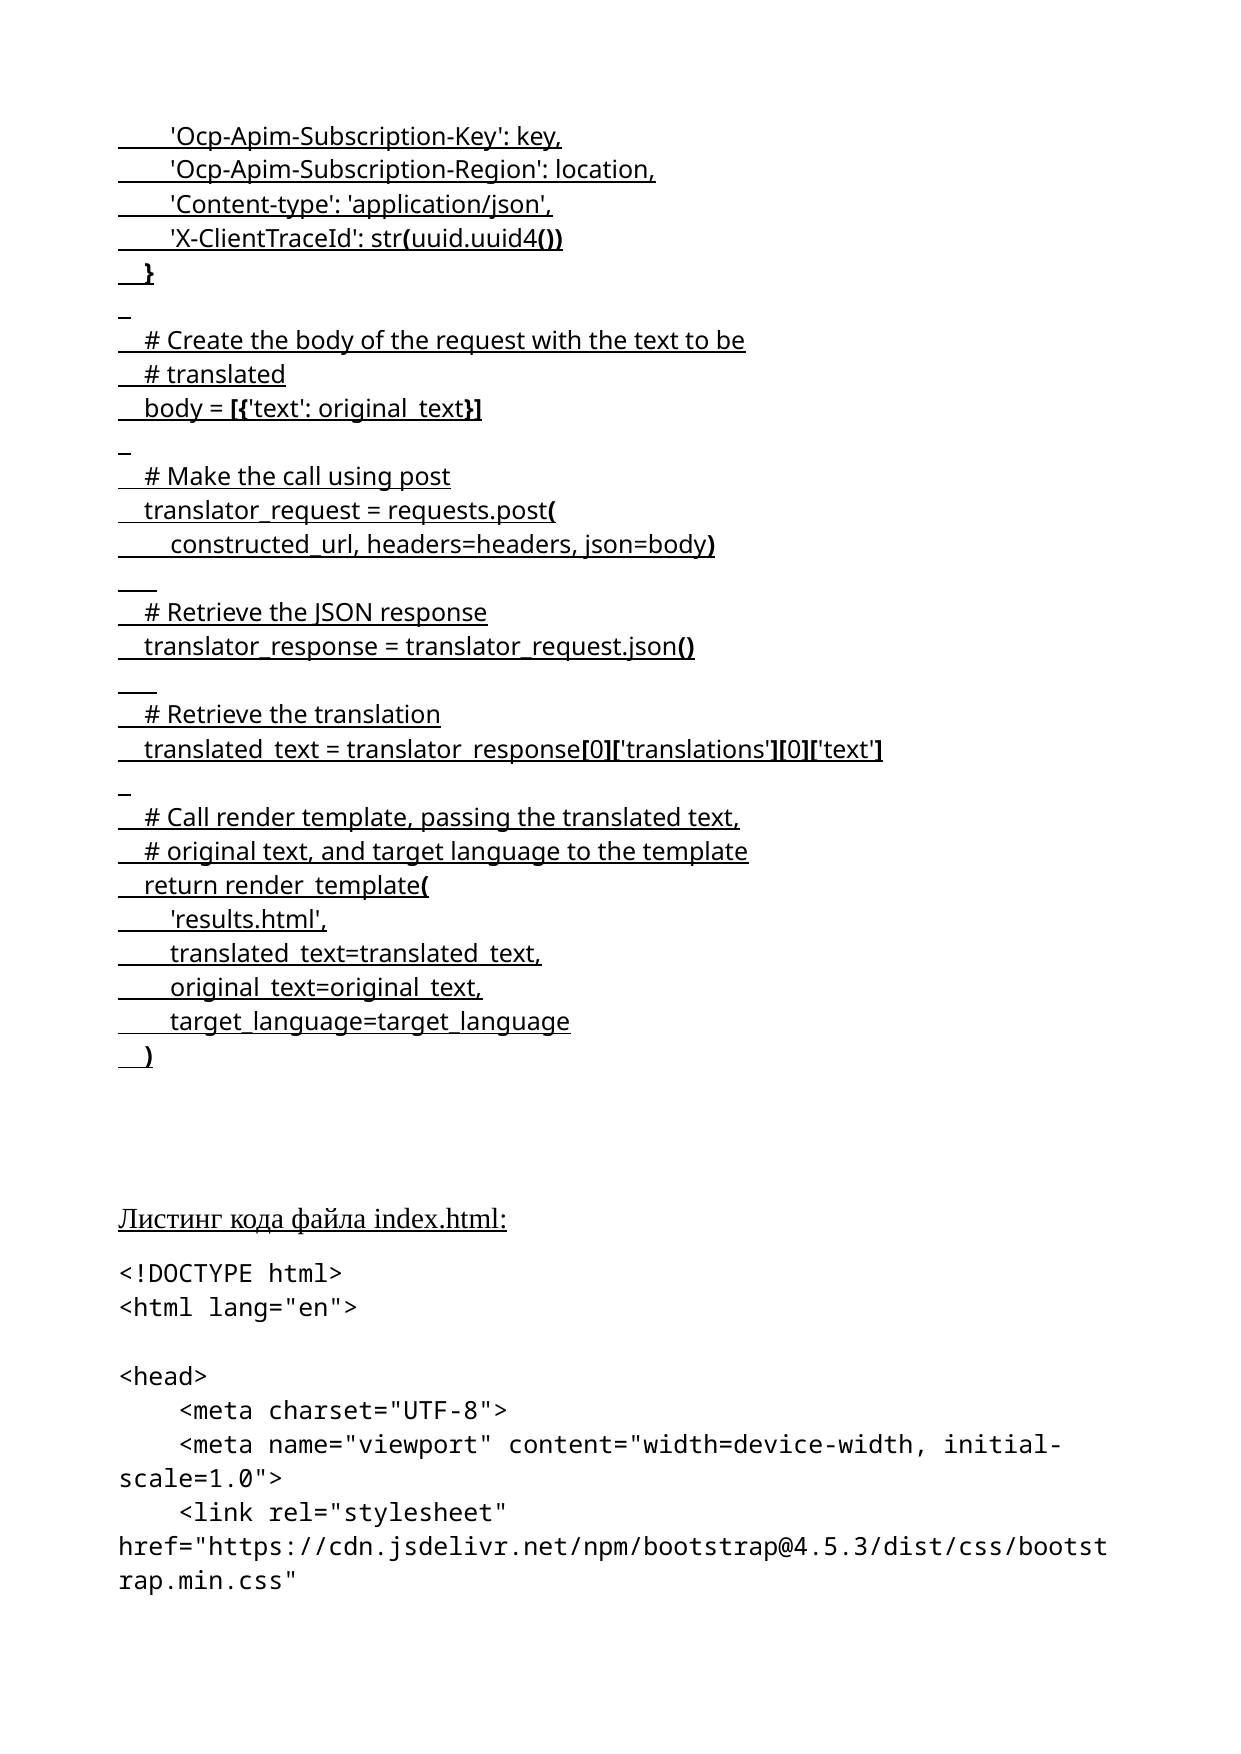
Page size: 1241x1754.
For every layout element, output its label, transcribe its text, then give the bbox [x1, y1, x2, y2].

text <meta charset="UTF-8"> [118, 1392, 1122, 1426]
text 'Ocp-Apim-Subscription-Key': key, 'Ocp-Apim-Subscription-Region': location, 'Content-type': 'application/json', 'X-ClientTraceId': str(uuid.uuid4()) } # Create the body of the request with the text to be # translated body = [{'text': original_text}] # Make the call using post translator_request = requests.post( constructed_url, headers=headers, json=body) # Retrieve the JSON response translator_response = translator_request.json() # Retrieve the translation translated_text = translator_response[0]['translations'][0]['text'] # Call render template, passing the translated text, # original text, and target language to the template return render_template( 'results.html', translated_text=translated_text, original_text=original_text, target_language=target_language ) [118, 118, 1122, 1072]
text <html lang="en"> [118, 1290, 1122, 1324]
text <!DOCTYPE html> [118, 1256, 1122, 1290]
text <meta name="viewport" content="width=device-width, initial-scale=1.0"> [118, 1426, 1122, 1494]
text <head> [118, 1358, 1122, 1392]
text <link rel="stylesheet" href="https://cdn.jsdelivr.net/npm/bootstrap@4.5.3/dist/css/bootstrap.min.css" [118, 1494, 1122, 1597]
text Листинг кода файла index.html: [118, 1201, 1122, 1235]
